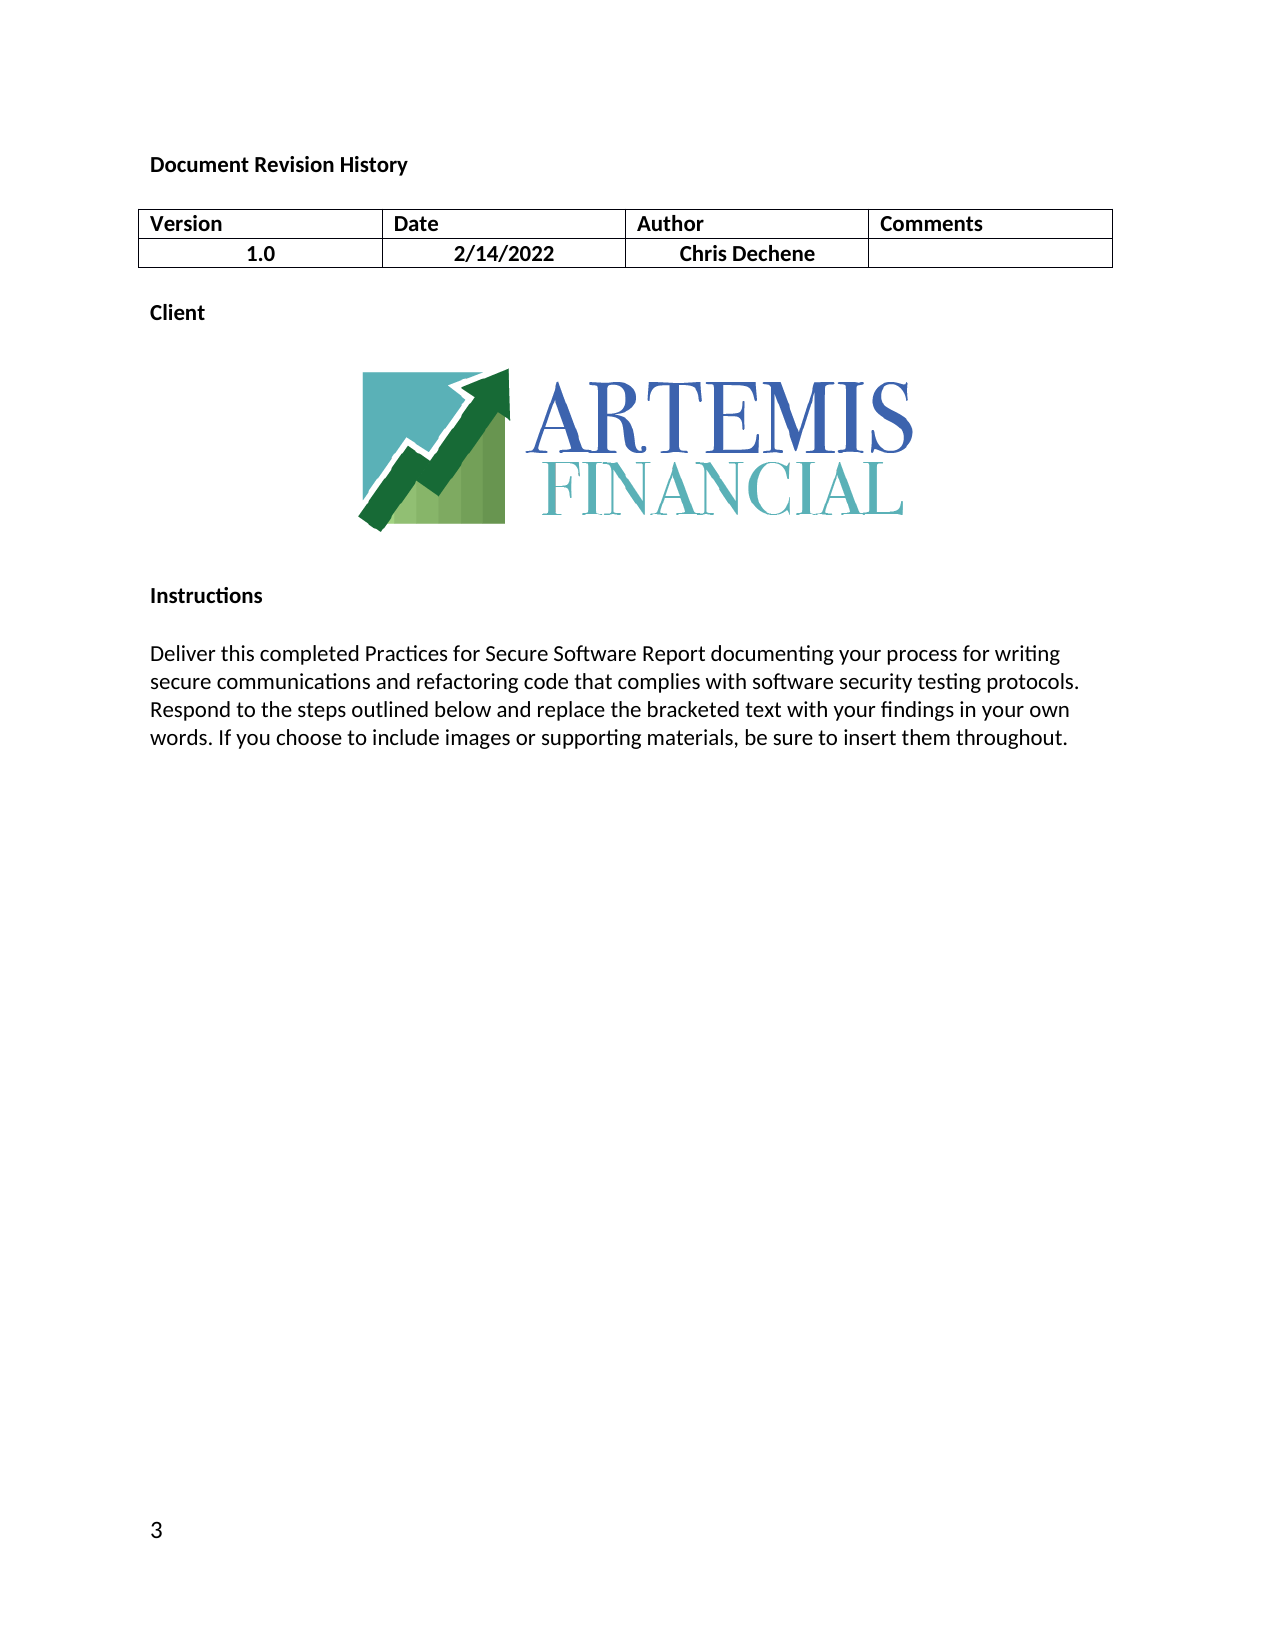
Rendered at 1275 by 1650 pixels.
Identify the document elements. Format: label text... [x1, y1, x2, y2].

table_header Date [383, 210, 625, 238]
table_cell [869, 239, 1112, 267]
text Deliver this completed Practices for Secure Software Report documenting your process for writing secure communications and refactoring code that complies with software security testing protocols. [150, 639, 1125, 696]
subtitle Document Revision History [150, 150, 1125, 178]
table_header Version [139, 210, 382, 238]
subtitle Instructions [150, 581, 1125, 609]
subtitle Client [150, 298, 1125, 326]
picture [346, 354, 929, 553]
table_header Comments [869, 210, 1112, 238]
table_header Author [626, 210, 868, 238]
table_cell Chris Dechene [626, 239, 868, 267]
table_cell 1.0 [139, 239, 382, 267]
text Respond to the steps outlined below and replace the bracketed text with your findings in your own words. If you choose to include images or supporting materials, be sure to insert them throughout. [150, 696, 1125, 752]
table_cell 2/14/2022 [383, 239, 625, 267]
